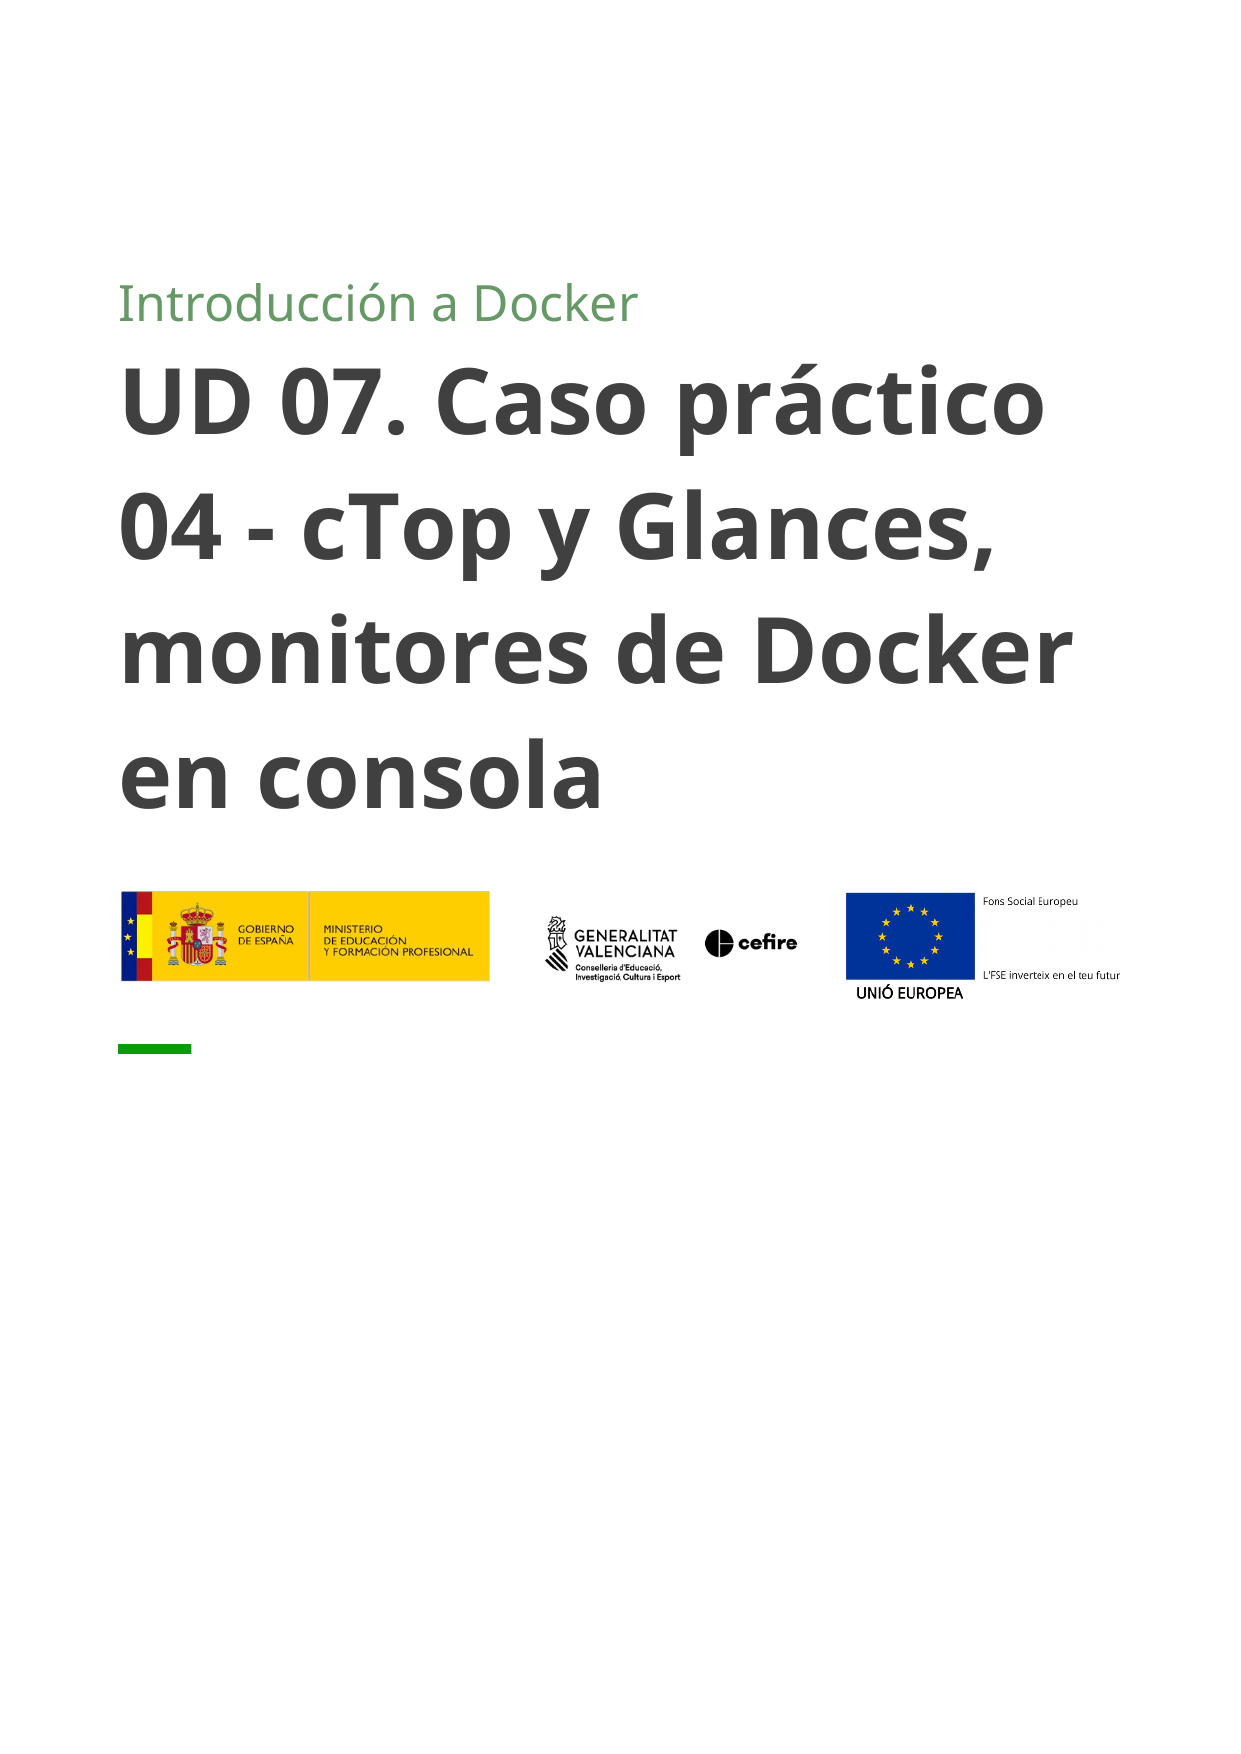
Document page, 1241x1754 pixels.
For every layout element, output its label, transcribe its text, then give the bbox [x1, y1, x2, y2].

title Introducción a Docker UD 07. Caso práctico 04 - cTop y Glances, monitores de Docker en consola [118, 268, 1122, 836]
picture [118, 1044, 192, 1054]
picture [118, 885, 1123, 1005]
